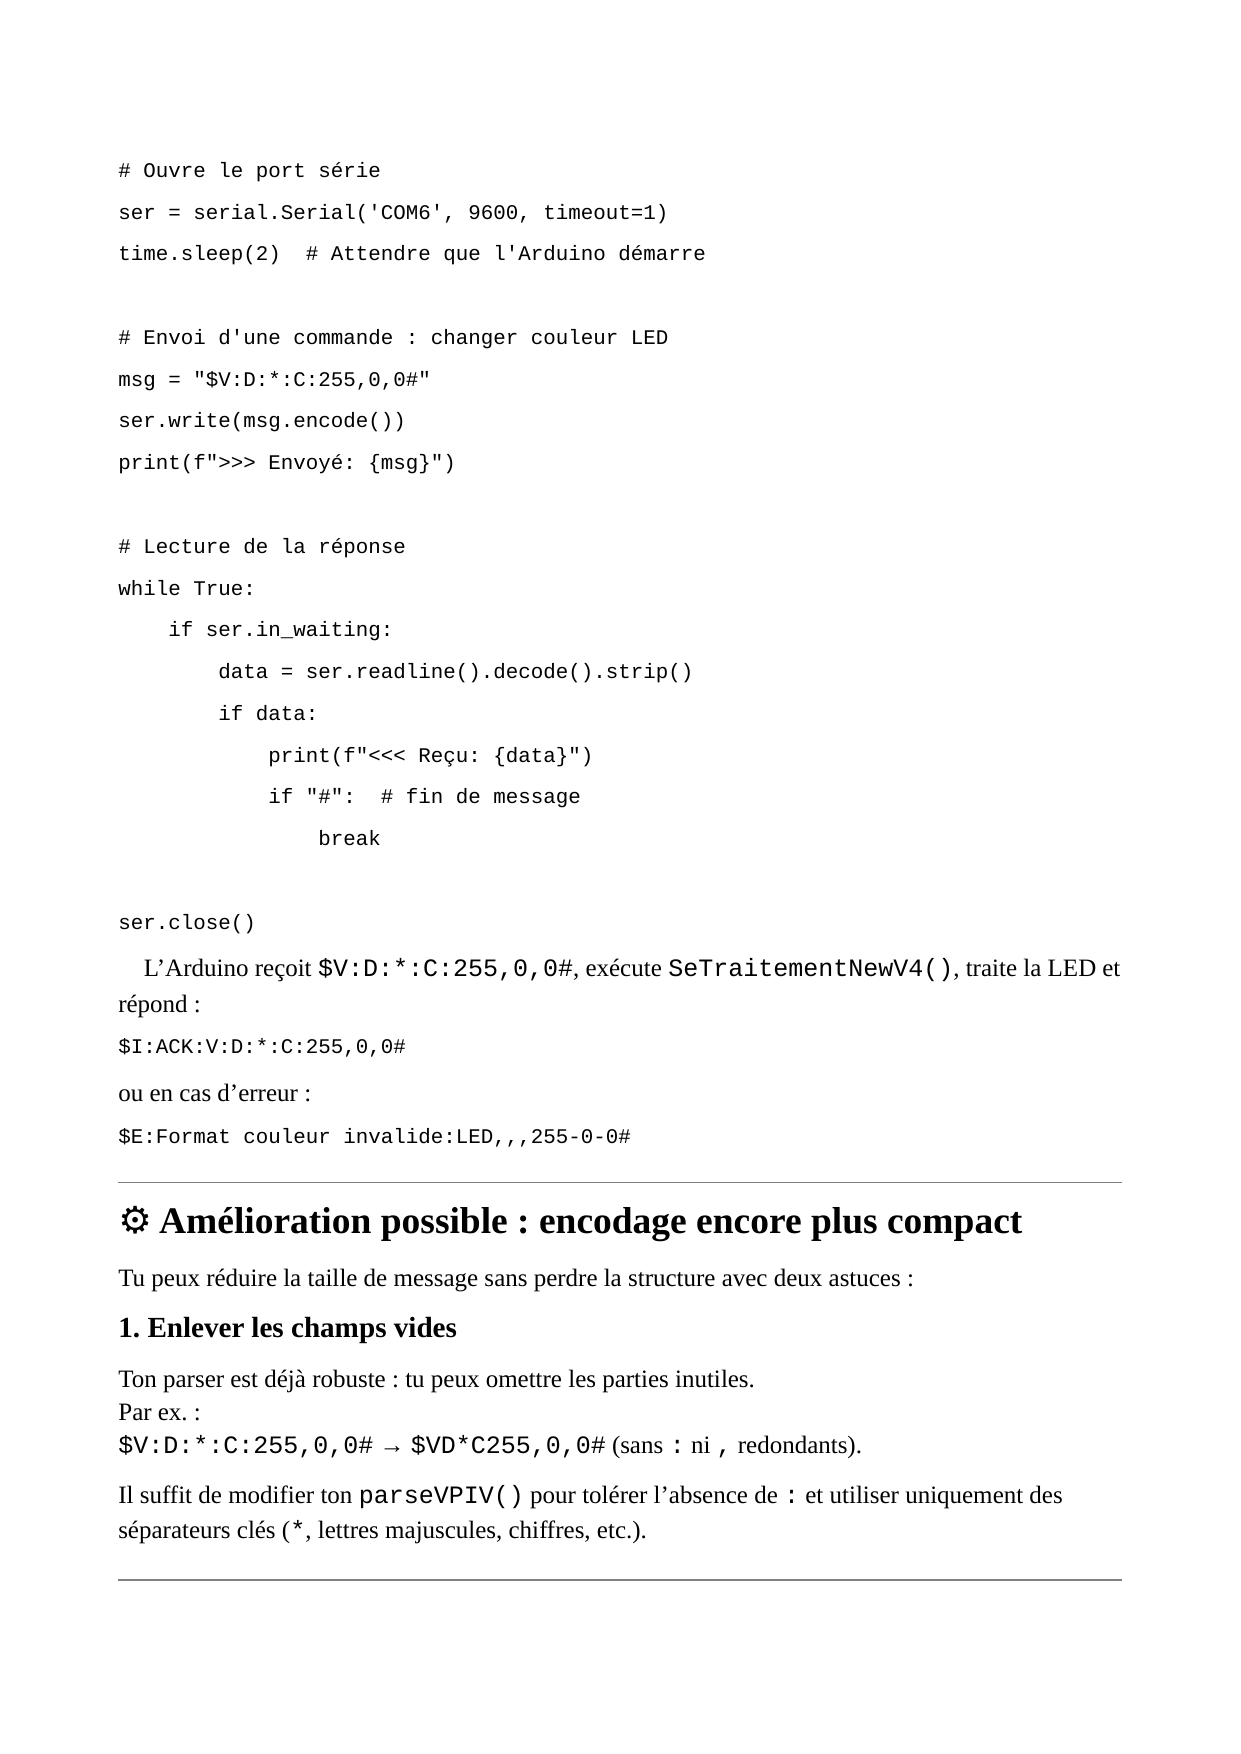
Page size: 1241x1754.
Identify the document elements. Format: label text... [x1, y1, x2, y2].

text if ser.in_waiting: [118, 619, 1122, 643]
text print(f"<<< Reçu: {data}") [118, 745, 1122, 768]
text data = ser.readline().decode().strip() [118, 661, 1122, 685]
text ou en cas d’erreur : [118, 1078, 1122, 1107]
text time.sleep(2) # Attendre que l'Arduino démarre [118, 243, 1122, 267]
text ser.close() [118, 912, 1122, 935]
text Il suffit de modifier ton parseVPIV() pour tolérer l’absence de : et utiliser uniquement des séparateurs clés (*, lettres majuscules, chiffres, etc.). [118, 1480, 1122, 1546]
text $E:Format couleur invalide:LED,,,255-0-0# [118, 1126, 1122, 1149]
text if data: [118, 703, 1122, 727]
text # Lecture de la réponse [118, 536, 1122, 559]
text Tu peux réduire la taille de message sans perdre la structure avec deux astuces : [118, 1263, 1122, 1292]
text ser = serial.Serial('COM6', 9600, timeout=1) [118, 202, 1122, 225]
text ✅ L’Arduino reçoit $V:D:*:C:255,0,0#, exécute SeTraitementNewV4(), traite la LED et répond : [118, 953, 1122, 1017]
text Ton parser est déjà robuste : tu peux omettre les parties inutiles. Par ex. : $V:D:*:C:255,0,0# → $VD*C255,0,0# (sans : ni , redondants). [118, 1364, 1122, 1461]
text break [118, 828, 1122, 852]
text print(f">>> Envoyé: {msg}") [118, 452, 1122, 476]
text while True: [118, 578, 1122, 601]
text $I:ACK:V:D:*:C:255,0,0# [118, 1036, 1122, 1060]
text # Envoi d'une commande : changer couleur LED [118, 327, 1122, 351]
text ser.write(msg.encode()) [118, 411, 1122, 434]
subtitle ⚙️ Amélioration possible : encodage encore plus compact [118, 1199, 1122, 1242]
text # Ouvre le port série [118, 160, 1122, 183]
subtitle 1. Enlever les champs vides [118, 1311, 1122, 1344]
text if "#": # fin de message [118, 786, 1122, 810]
text msg = "$V:D:*:C:255,0,0#" [118, 369, 1122, 392]
